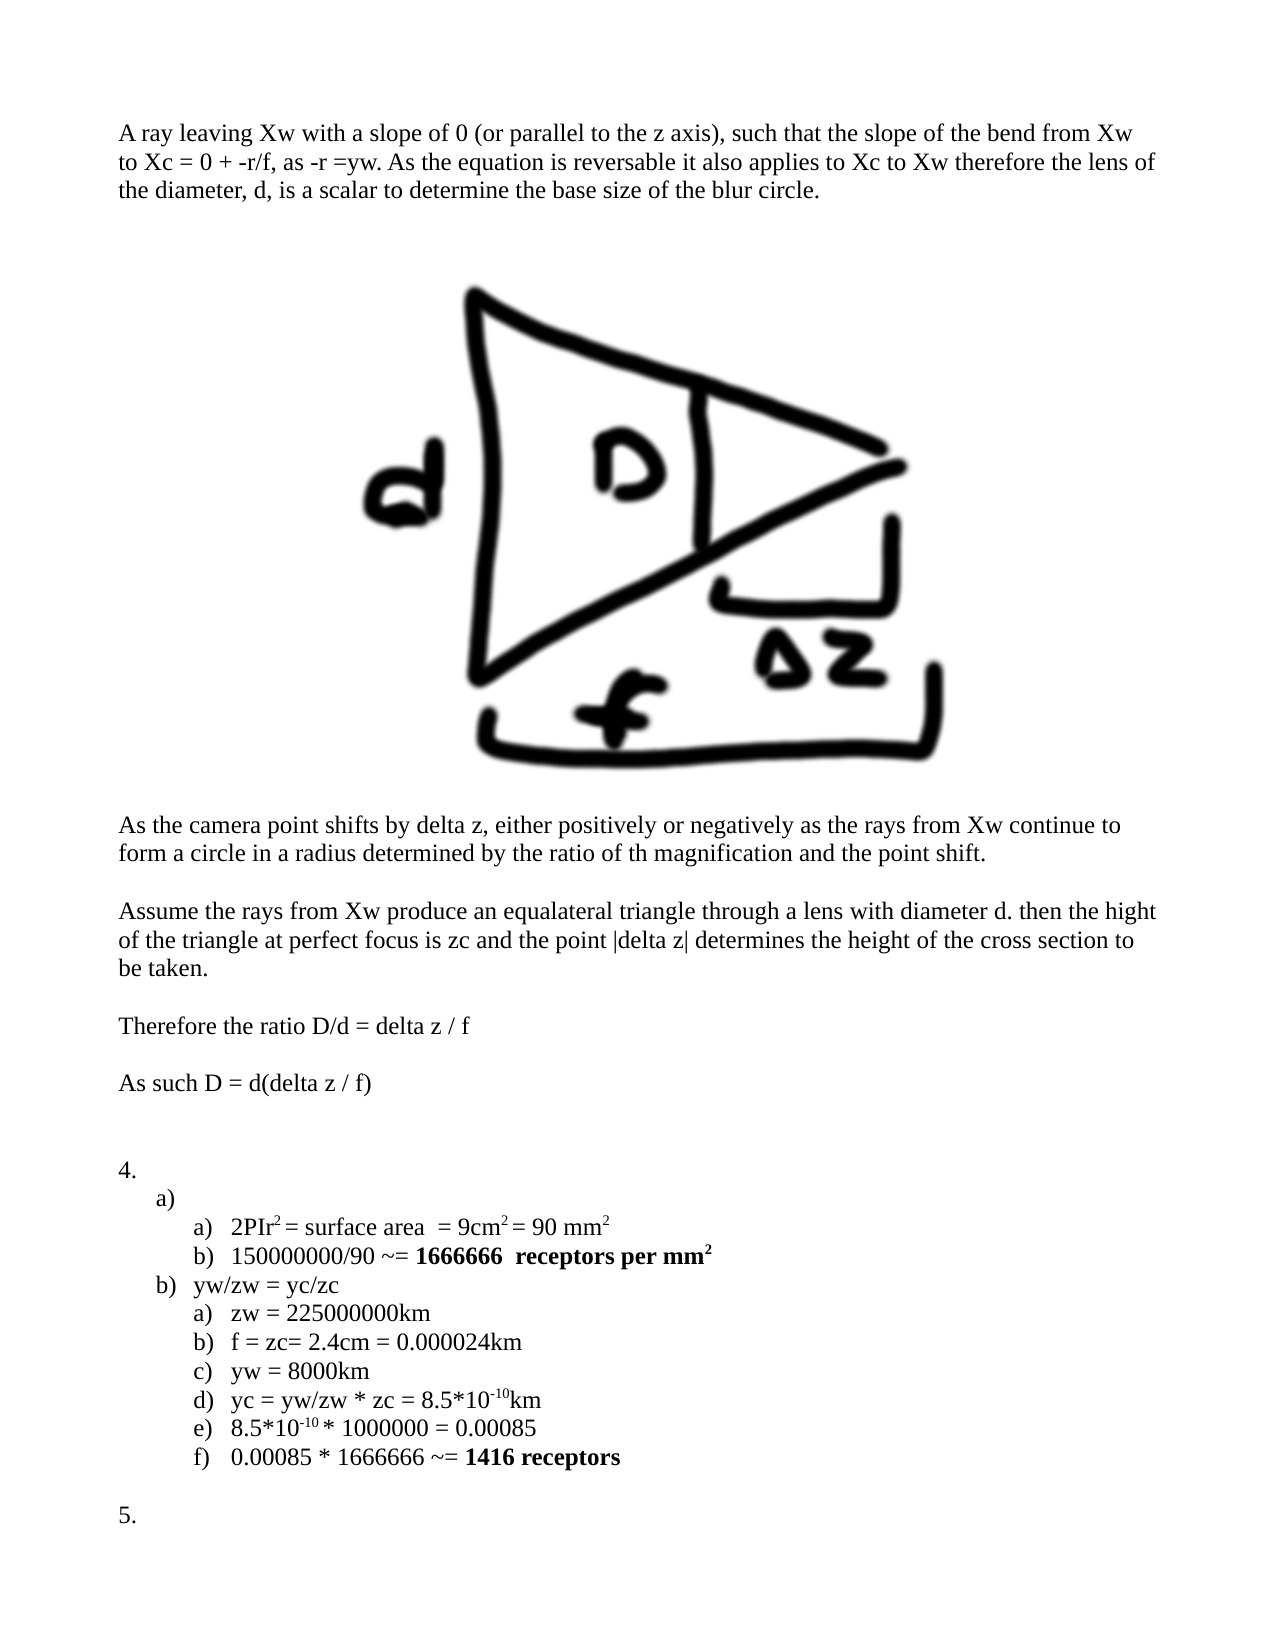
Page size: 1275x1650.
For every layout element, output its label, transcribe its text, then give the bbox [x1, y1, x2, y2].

picture [203, 229, 1086, 781]
text 4. [118, 1155, 1157, 1183]
list f = zc= 2.4cm = 0.000024km [193, 1327, 1157, 1356]
list 8.5*10-10 * 1000000 = 0.00085 [193, 1413, 1157, 1442]
list 0.00085 * 1666666 ~= 1416 receptors [193, 1442, 1157, 1471]
text Therefore the ratio D/d = delta z / f [118, 1011, 1157, 1040]
list yw = 8000km [193, 1356, 1157, 1385]
list yc = yw/zw * zc = 8.5*10-10km [193, 1385, 1157, 1413]
list yw/zw = yc/zc [156, 1270, 1157, 1298]
text Assume the rays from Xw produce an equalateral triangle through a lens with diameter d. then the hight of the triangle at perfect focus is zc and the point |delta z| determines the height of the cross section to be taken. [118, 896, 1157, 982]
text As such D = d(delta z / f) [118, 1068, 1157, 1097]
text As the camera point shifts by delta z, either positively or negatively as the rays from Xw continue to form a circle in a radius determined by the ratio of th magnification and the point shift. [118, 810, 1157, 867]
list 2PIr2 = surface area = 9cm2 = 90 mm2 [193, 1212, 1157, 1241]
text 5. [118, 1500, 1157, 1528]
list zw = 225000000km [193, 1298, 1157, 1327]
list 150000000/90 ~= 1666666 receptors per mm2 [193, 1241, 1157, 1270]
text A ray leaving Xw with a slope of 0 (or parallel to the z axis), such that the slope of the bend from Xw to Xc = 0 + -r/f, as -r =yw. As the equation is reversable it also applies to Xc to Xw therefore the lens of the diameter, d, is a scalar to determine the base size of the blur circle. [118, 118, 1157, 204]
